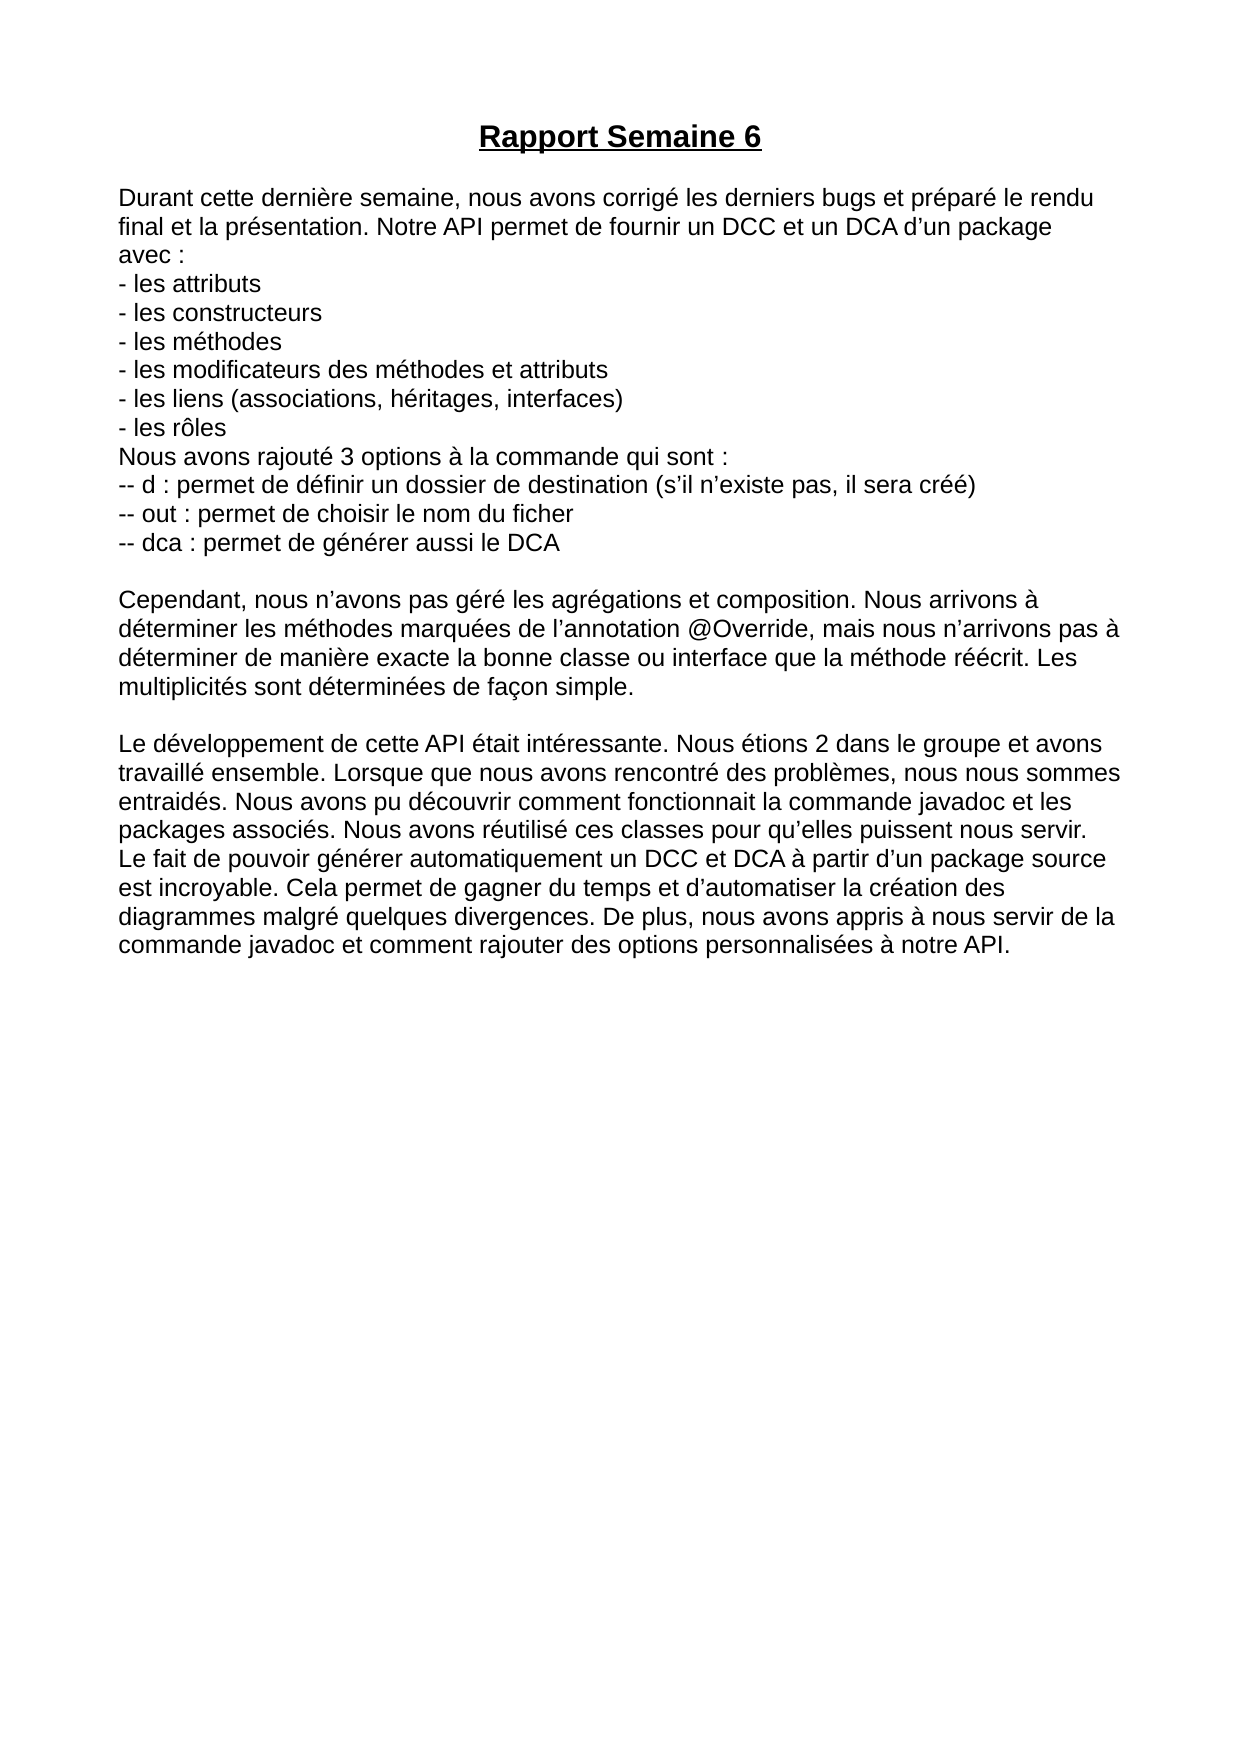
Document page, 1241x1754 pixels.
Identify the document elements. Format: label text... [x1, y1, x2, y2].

text - les liens (associations, héritages, interfaces) [118, 384, 1122, 413]
text -- dca : permet de générer aussi le DCA [118, 528, 1122, 557]
text -- out : permet de choisir le nom du ficher [118, 499, 1122, 528]
text Rapport Semaine 6 [118, 118, 1122, 154]
text -- d : permet de définir un dossier de destination (s’il n’existe pas, il sera créé) [118, 470, 1122, 499]
text Durant cette dernière semaine, nous avons corrigé les derniers bugs et préparé le rendu final et la présentation. Notre API permet de fournir un DCC et un DCA d’un package avec : [118, 183, 1122, 269]
text Cependant, nous n’avons pas géré les agrégations et composition. Nous arrivons à déterminer les méthodes marquées de l’annotation @Override, mais nous n’arrivons pas à déterminer de manière exacte la bonne classe ou interface que la méthode réécrit. Les multiplicités sont déterminées de façon simple. [118, 585, 1122, 700]
text Le développement de cette API était intéressante. Nous étions 2 dans le groupe et avons travaillé ensemble. Lorsque que nous avons rencontré des problèmes, nous nous sommes entraidés. Nous avons pu découvrir comment fonctionnait la commande javadoc et les packages associés. Nous avons réutilisé ces classes pour qu’elles puissent nous servir. Le fait de pouvoir générer automatiquement un DCC et DCA à partir d’un package source est incroyable. Cela permet de gagner du temps et d’automatiser la création des diagrammes malgré quelques divergences. De plus, nous avons appris à nous servir de la commande javadoc et comment rajouter des options personnalisées à notre API. [118, 729, 1122, 959]
text - les rôles [118, 413, 1122, 442]
text - les méthodes [118, 327, 1122, 355]
text - les attributs [118, 269, 1122, 298]
text - les constructeurs [118, 298, 1122, 327]
text Nous avons rajouté 3 options à la commande qui sont : [118, 442, 1122, 470]
text - les modificateurs des méthodes et attributs [118, 355, 1122, 384]
